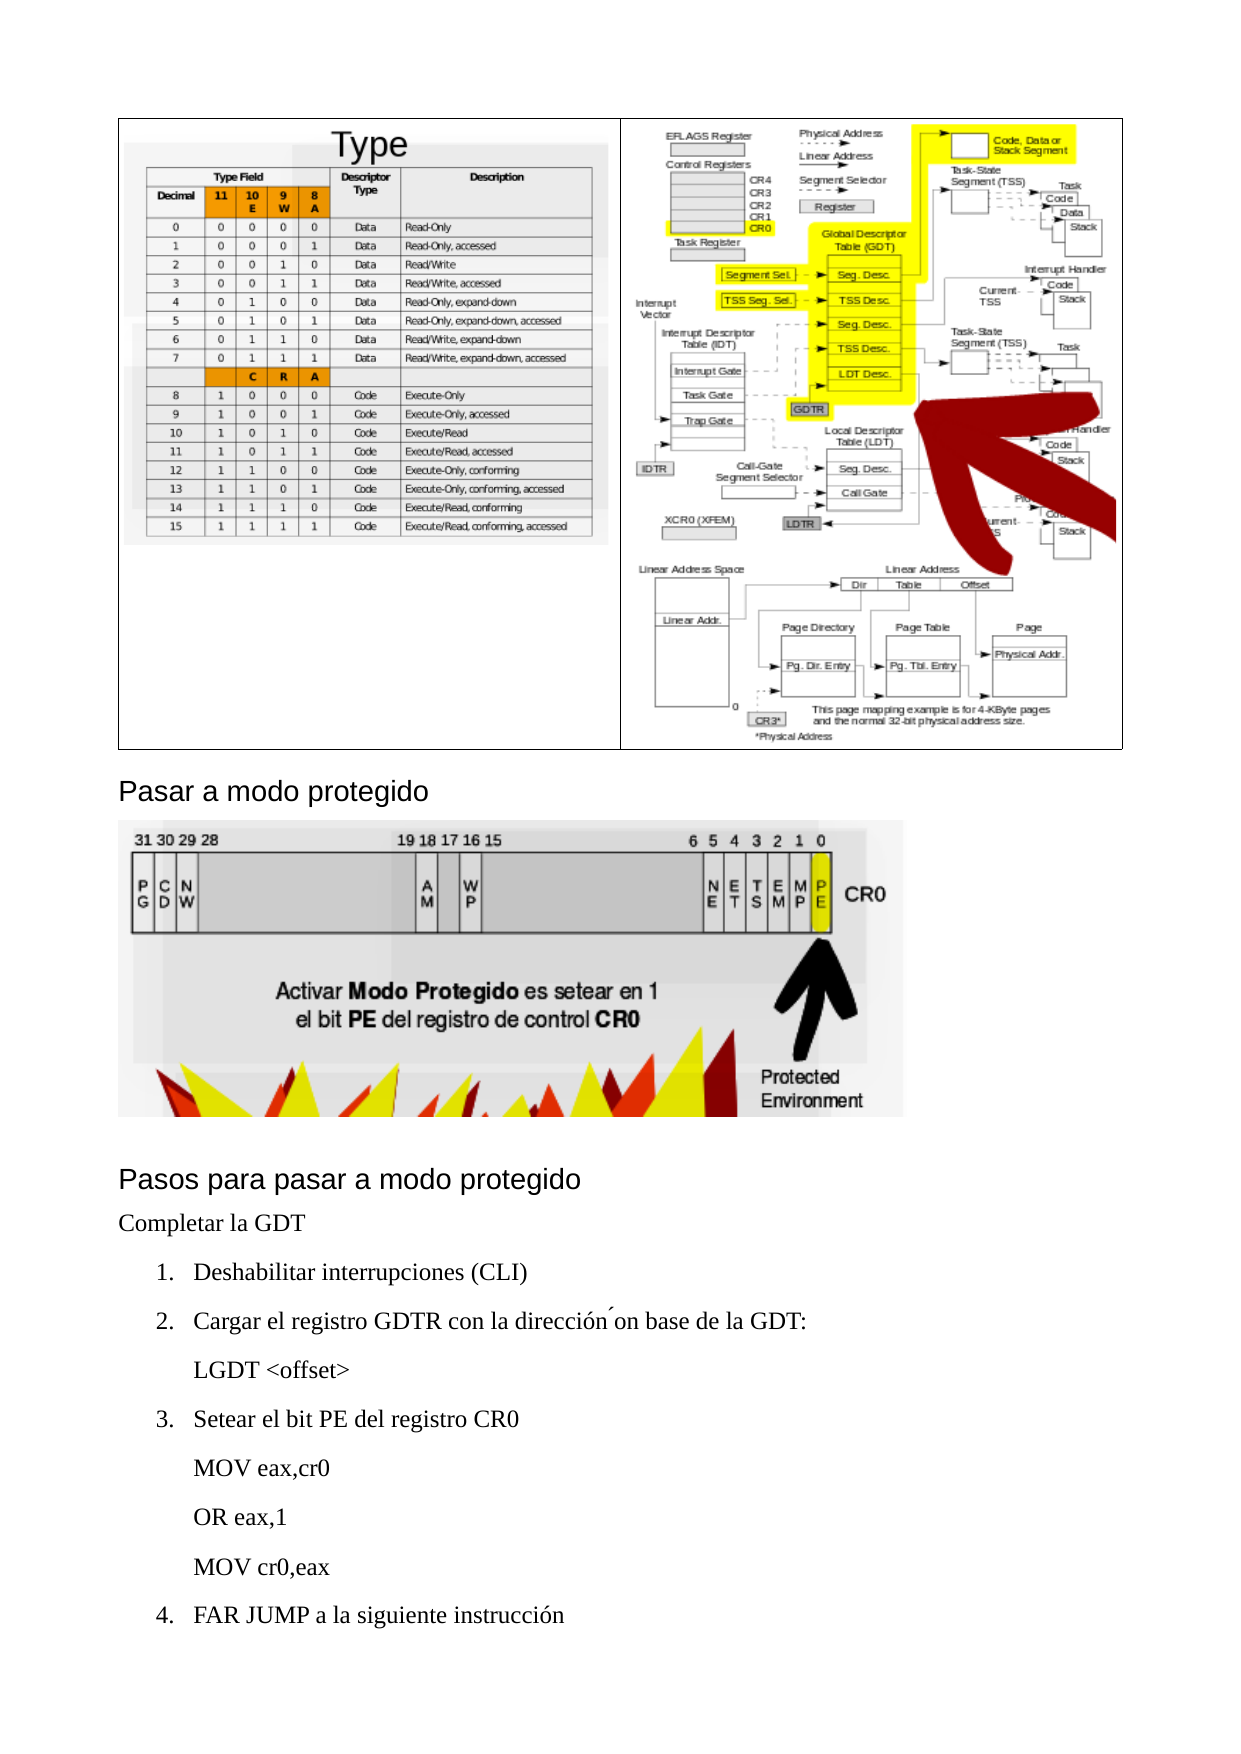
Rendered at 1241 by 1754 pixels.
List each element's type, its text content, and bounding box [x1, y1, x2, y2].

picture [118, 820, 908, 1117]
list Cargar el registro GDTR con la dirección ́on base de la GDT: [156, 1306, 1122, 1335]
text Completar la GDT [118, 1208, 1122, 1237]
subtitle Pasar a modo protegido [118, 774, 1122, 807]
picture [625, 123, 1117, 743]
list MOV cr0,eax [156, 1552, 1122, 1580]
list FAR JUMP a la siguiente instrucción [156, 1601, 1122, 1629]
picture [123, 123, 609, 545]
list Deshabilitar interrupciones (CLI) [156, 1257, 1122, 1286]
list MOV eax,cr0 [156, 1453, 1122, 1482]
subtitle Pasos para pasar a modo protegido [118, 1162, 1122, 1196]
list OR eax,1 [156, 1502, 1122, 1531]
table_header [621, 119, 1122, 749]
list Setear el bit PE del registro CR0 [156, 1404, 1122, 1433]
table_header [119, 119, 620, 749]
list LGDT <offset> [156, 1355, 1122, 1384]
